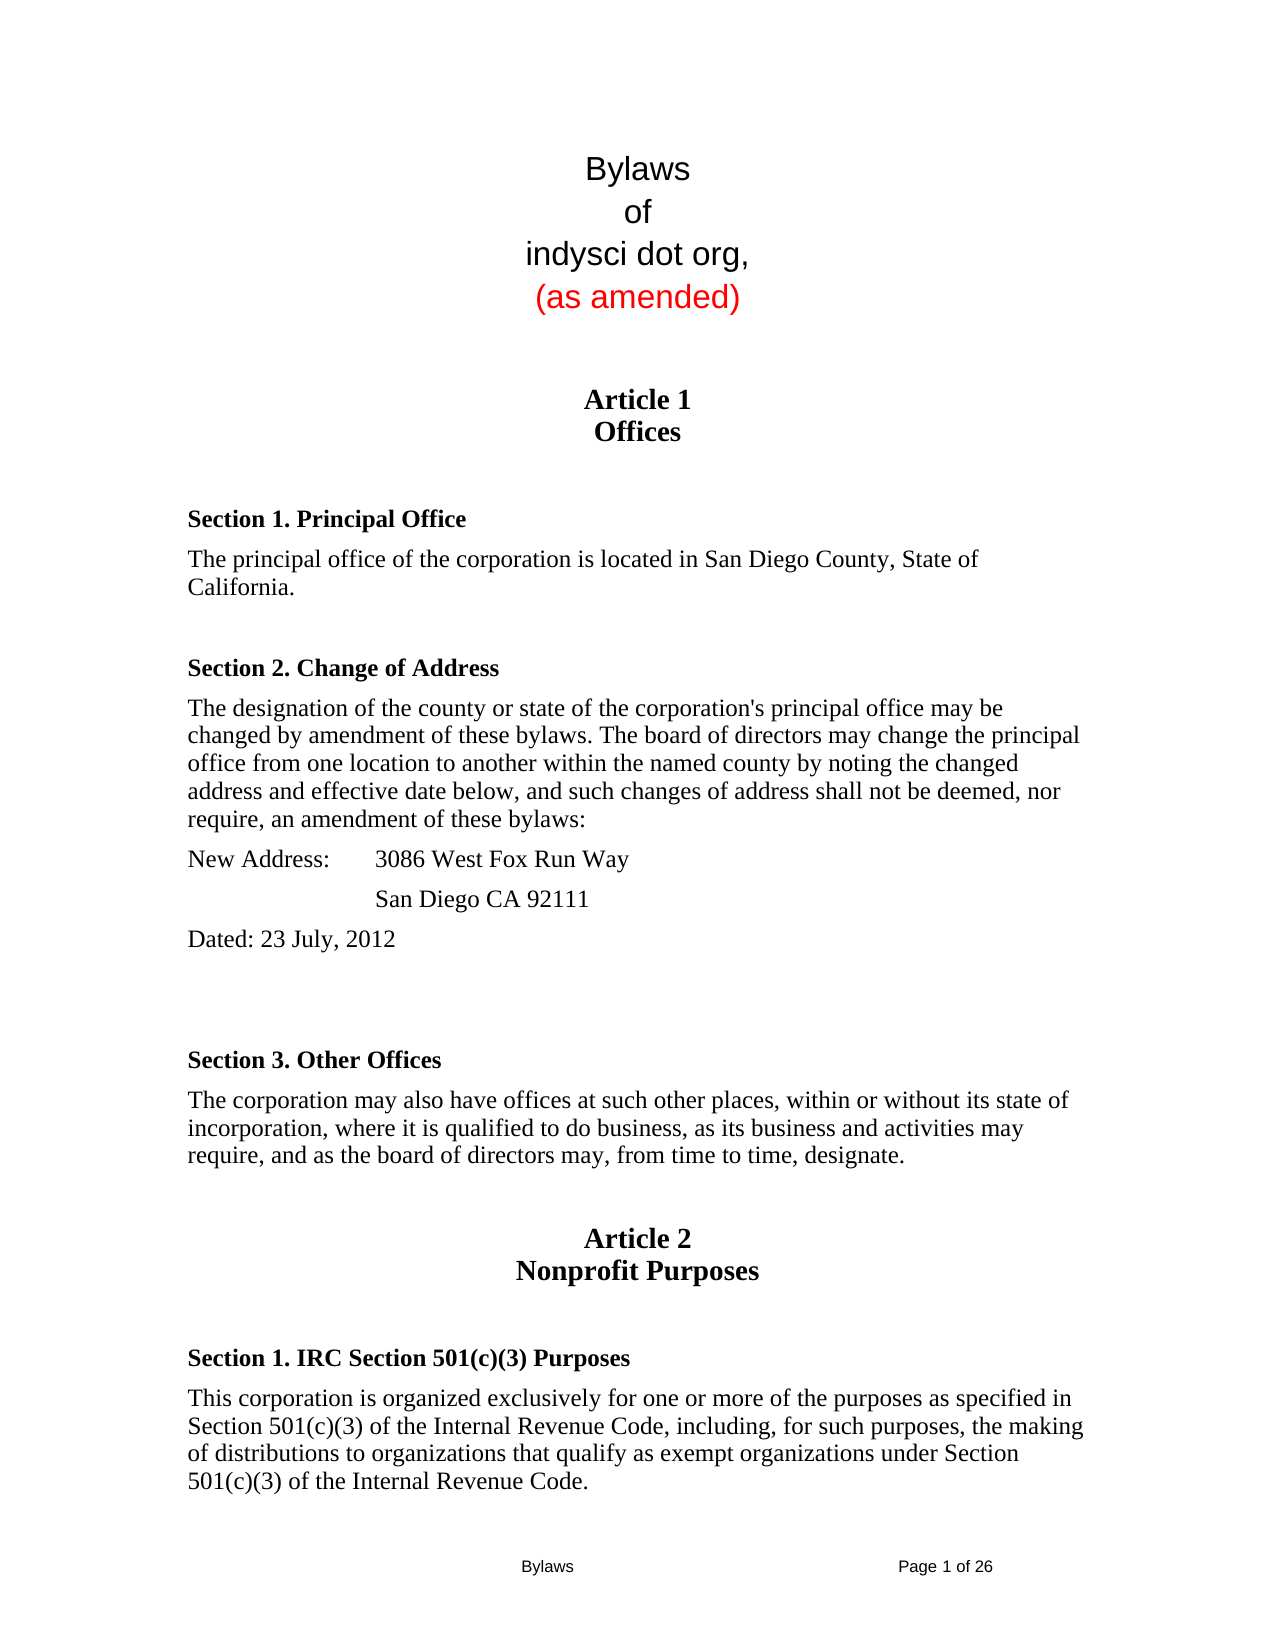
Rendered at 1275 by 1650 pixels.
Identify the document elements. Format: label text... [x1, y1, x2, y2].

text Section 1. IRC Section 501(c)(3) Purposes [187, 1344, 1087, 1372]
text The corporation may also have offices at such other places, within or without its state of incorporation, where it is qualified to do business, as its business and activities may require, and as the board of directors may, from time to time, designate. [187, 1086, 1087, 1169]
text Article 2 Nonprofit Purposes [187, 1222, 1087, 1287]
text Section 1. Principal Office [187, 505, 1087, 533]
text Article 1 Offices [187, 383, 1087, 448]
text The designation of the county or state of the corporation's principal office may be changed by amendment of these bylaws. The board of directors may change the principal office from one location to another within the named county by noting the changed address and effective date below, and such changes of address shall not be deemed, nor require, an amendment of these bylaws: [187, 694, 1087, 832]
text Section 2. Change of Address [187, 654, 1087, 681]
text Bylaws of indysci dot org, [187, 150, 1087, 273]
text This corporation is organized exclusively for one or more of the purposes as specified in Section 501(c)(3) of the Internal Revenue Code, including, for such purposes, the making of distributions to organizations that qualify as exempt organizations under Section 501(c)(3) of the Internal Revenue Code. [187, 1384, 1087, 1495]
text Dated: 23 July, 2012 [187, 925, 1087, 953]
text The principal office of the corporation is located in San Diego County, State of California. [187, 546, 1087, 601]
text (as amended) [187, 278, 1087, 316]
text San Diego CA 92111 [187, 885, 1087, 913]
text Section 3. Other Offices [187, 1046, 1087, 1074]
text New Address: 3086 West Fox Run Way [187, 845, 1087, 873]
